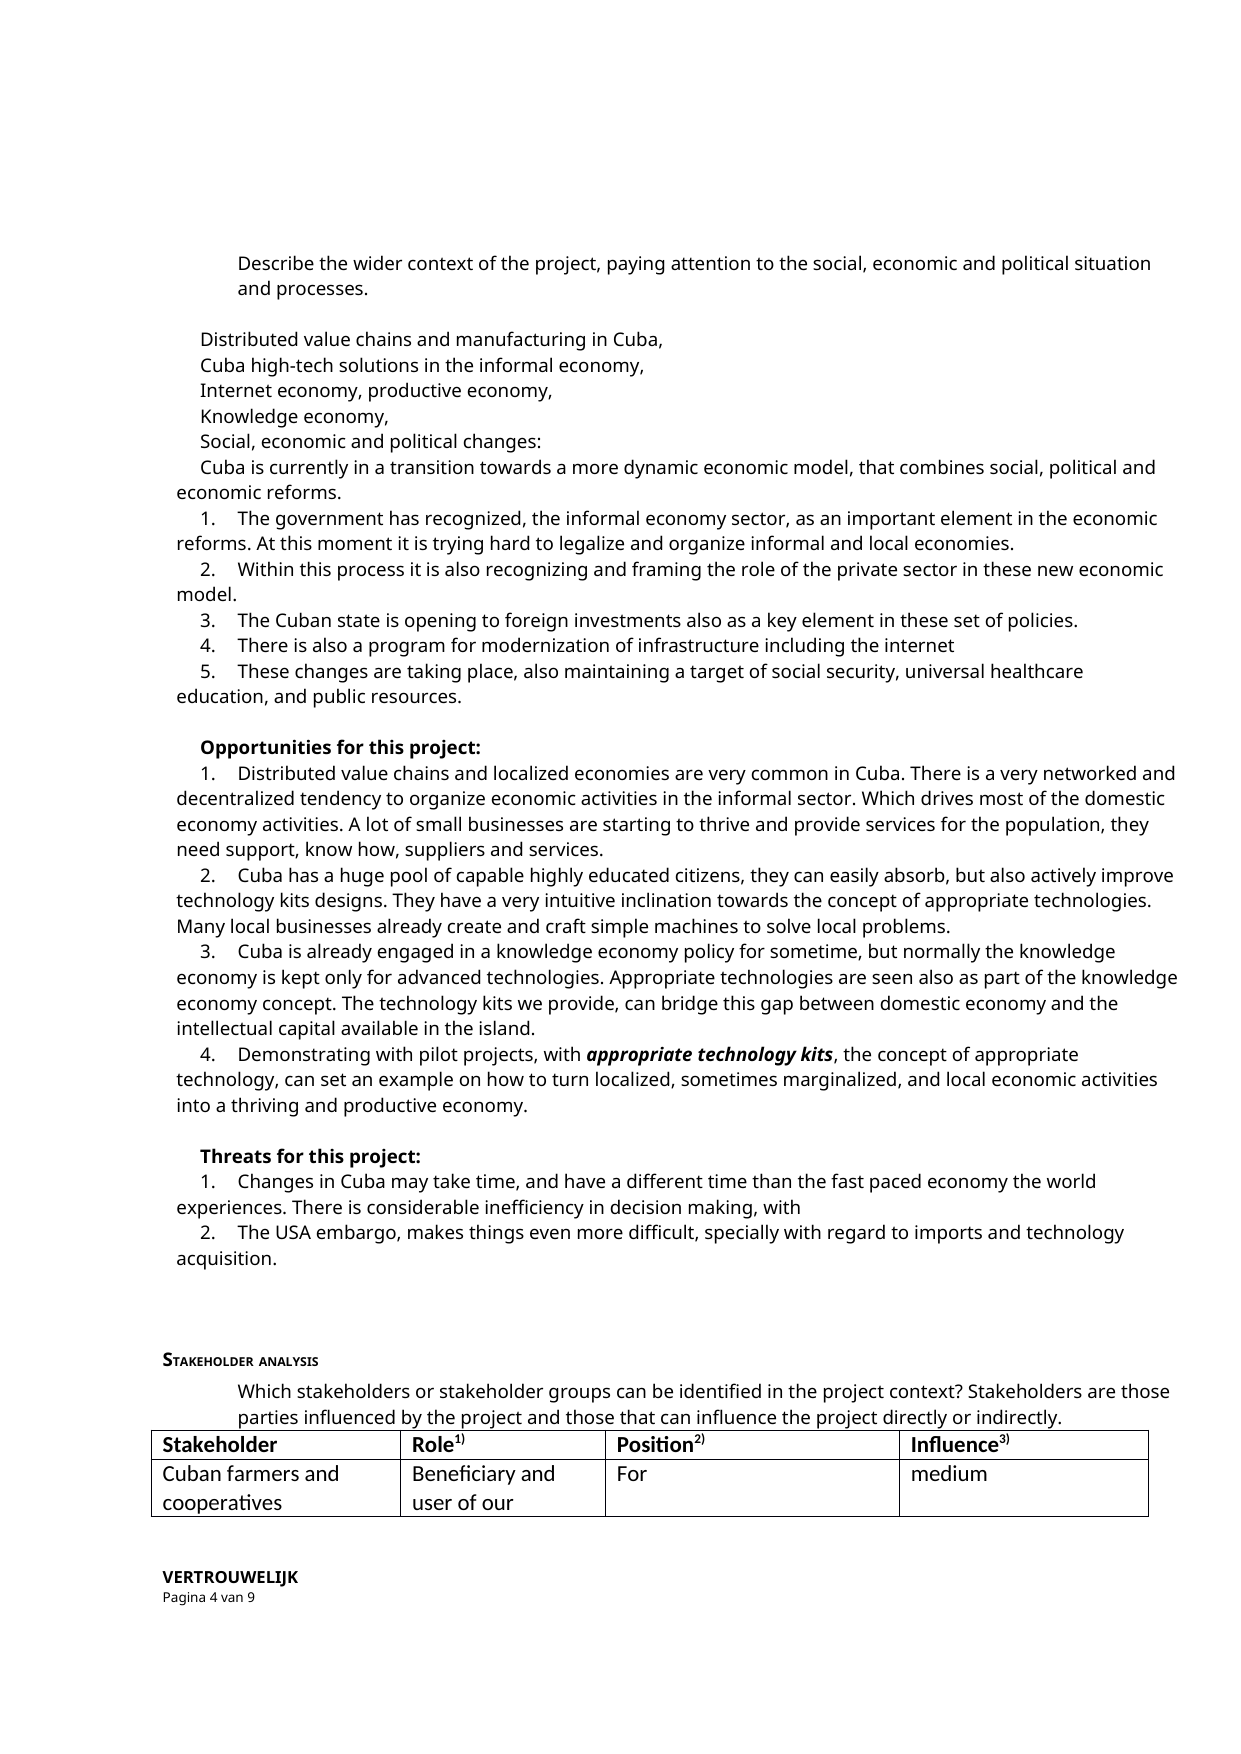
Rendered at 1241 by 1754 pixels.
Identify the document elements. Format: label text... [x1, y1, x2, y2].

list There is also a program for modernization of infrastructure including the internet [176, 633, 1181, 658]
list The Cuban state is opening to foreign investments also as a key element in these set of policies. [176, 607, 1181, 633]
list Distributed value chains and localized economies are very common in Cuba. There is a very networked and decentralized tendency to organize economic activities in the informal sector. Which drives most of the domestic economy activities. A lot of small businesses are starting to thrive and provide services for the population, they need support, know how, suppliers and services. [176, 760, 1181, 862]
table_cell medium [900, 1460, 1148, 1516]
text Distributed value chains and manufacturing in Cuba, [176, 326, 1181, 352]
list Cuba is already engaged in a knowledge economy policy for sometime, but normally the knowledge economy is kept only for advanced technologies. Appropriate technologies are seen also as part of the knowledge economy concept. The technology kits we provide, can bridge this gap between domestic economy and the intellectual capital available in the island. [176, 939, 1181, 1041]
text Describe the wider context of the project, paying attention to the social, economic and political situation and processes. [237, 250, 1181, 301]
text Internet economy, productive economy, [176, 377, 1181, 403]
list Demonstrating with pilot projects, with appropriate technology kits, the concept of appropriate technology, can set an example on how to turn localized, sometimes marginalized, and local economic activities into a thriving and productive economy. [176, 1041, 1181, 1117]
table_header Role1) [401, 1431, 605, 1458]
text Cuba is currently in a transition towards a more dynamic economic model, that combines social, political and economic reforms. [176, 454, 1181, 505]
list These changes are taking place, also maintaining a target of social security, universal healthcare education, and public resources. [176, 658, 1181, 709]
text Social, economic and political changes: [176, 428, 1181, 454]
list Changes in Cuba may take time, and have a different time than the fast paced economy the world experiences. There is considerable inefficiency in decision making, with [176, 1168, 1181, 1219]
list The government has recognized, the informal economy sector, as an important element in the economic reforms. At this moment it is trying hard to legalize and organize informal and local economies. [176, 505, 1181, 556]
text Knowledge economy, [176, 403, 1181, 428]
table_header Position2) [606, 1431, 899, 1458]
table_header Influence3) [900, 1431, 1148, 1458]
table_header Stakeholder [152, 1431, 400, 1458]
subtitle Stakeholder analysis [162, 1347, 1181, 1372]
list The USA embargo, makes things even more difficult, specially with regard to imports and technology acquisition. [176, 1219, 1181, 1271]
table_cell For [606, 1460, 899, 1516]
table_cell Cuban farmers and cooperatives [152, 1460, 400, 1516]
list Within this process it is also recognizing and framing the role of the private sector in these new economic model. [176, 556, 1181, 607]
table_cell Beneficiary and user of our [401, 1460, 605, 1516]
text Cuba high-tech solutions in the informal economy, [176, 352, 1181, 377]
text Which stakeholders or stakeholder groups can be identified in the project context? Stakeholders are those parties influenced by the project and those that can influence the project directly or indirectly. [237, 1378, 1181, 1429]
text Threats for this project: [176, 1143, 1181, 1168]
list Cuba has a huge pool of capable highly educated citizens, they can easily absorb, but also actively improve technology kits designs. They have a very intuitive inclination towards the concept of appropriate technologies. Many local businesses already create and craft simple machines to solve local problems. [176, 862, 1181, 939]
text Opportunities for this project: [176, 735, 1181, 760]
